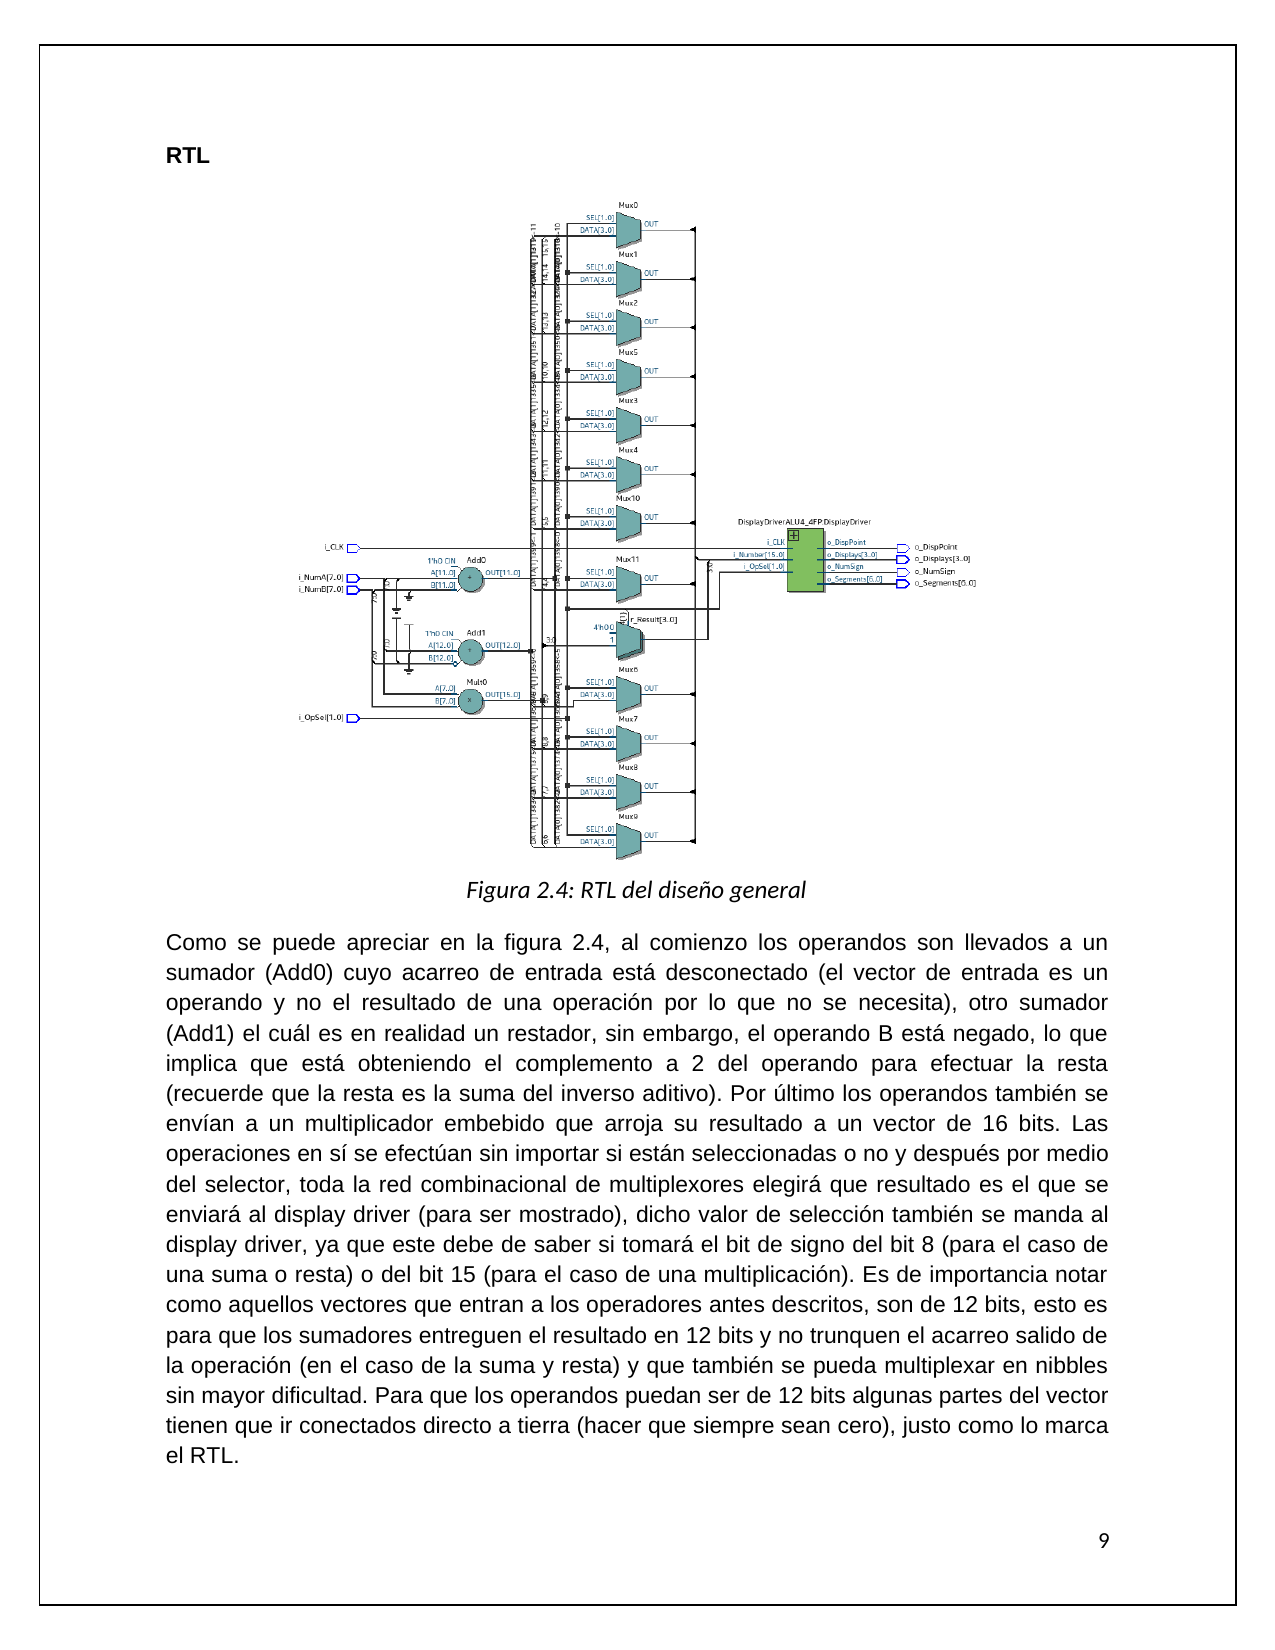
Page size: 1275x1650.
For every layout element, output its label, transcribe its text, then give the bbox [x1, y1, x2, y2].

text RTL [166, 142, 1109, 168]
text Figura 2.4: RTL del diseño general [272, 200, 1003, 904]
text Como se puede apreciar en la figura 2.4, al comienzo los operandos son llevados a un sumador (Add0) cuyo acarreo de entrada está desconectado (el vector de entrada es un operando y no el resultado de una operación por lo que no se necesita), otro sumador (Add1) el cuál es en realidad un restador, sin embargo, el operando B está negado, lo que implica que está obteniendo el complemento a 2 del operando para efectuar la resta (recuerde que la resta es la suma del inverso aditivo). Por último los operandos también se envían a un multiplicador embebido que arroja su resultado a un vector de 16 bits. Las operaciones en sí se efectúan sin importar si están seleccionadas o no y después por medio del selector, toda la red combinacional de multiplexores elegirá que resultado es el que se enviará al display driver (para ser mostrado), dicho valor de selección también se manda al display driver, ya que este debe de saber si tomará el bit de signo del bit 8 (para el caso de una suma o resta) o del bit 15 (para el caso de una multiplicación). Es de importancia notar como aquellos vectores que entran a los operadores antes descritos, son de 12 bits, esto es para que los sumadores entreguen el resultado en 12 bits y no trunquen el acarreo salido de la operación (en el caso de la suma y resta) y que también se pueda multiplexar en nibbles sin mayor dificultad. Para que los operandos puedan ser de 12 bits algunas partes del vector tienen que ir conectados directo a tierra (hacer que siempre sean cero), justo como lo marca el RTL. [166, 188, 1109, 1469]
picture [293, 200, 982, 860]
